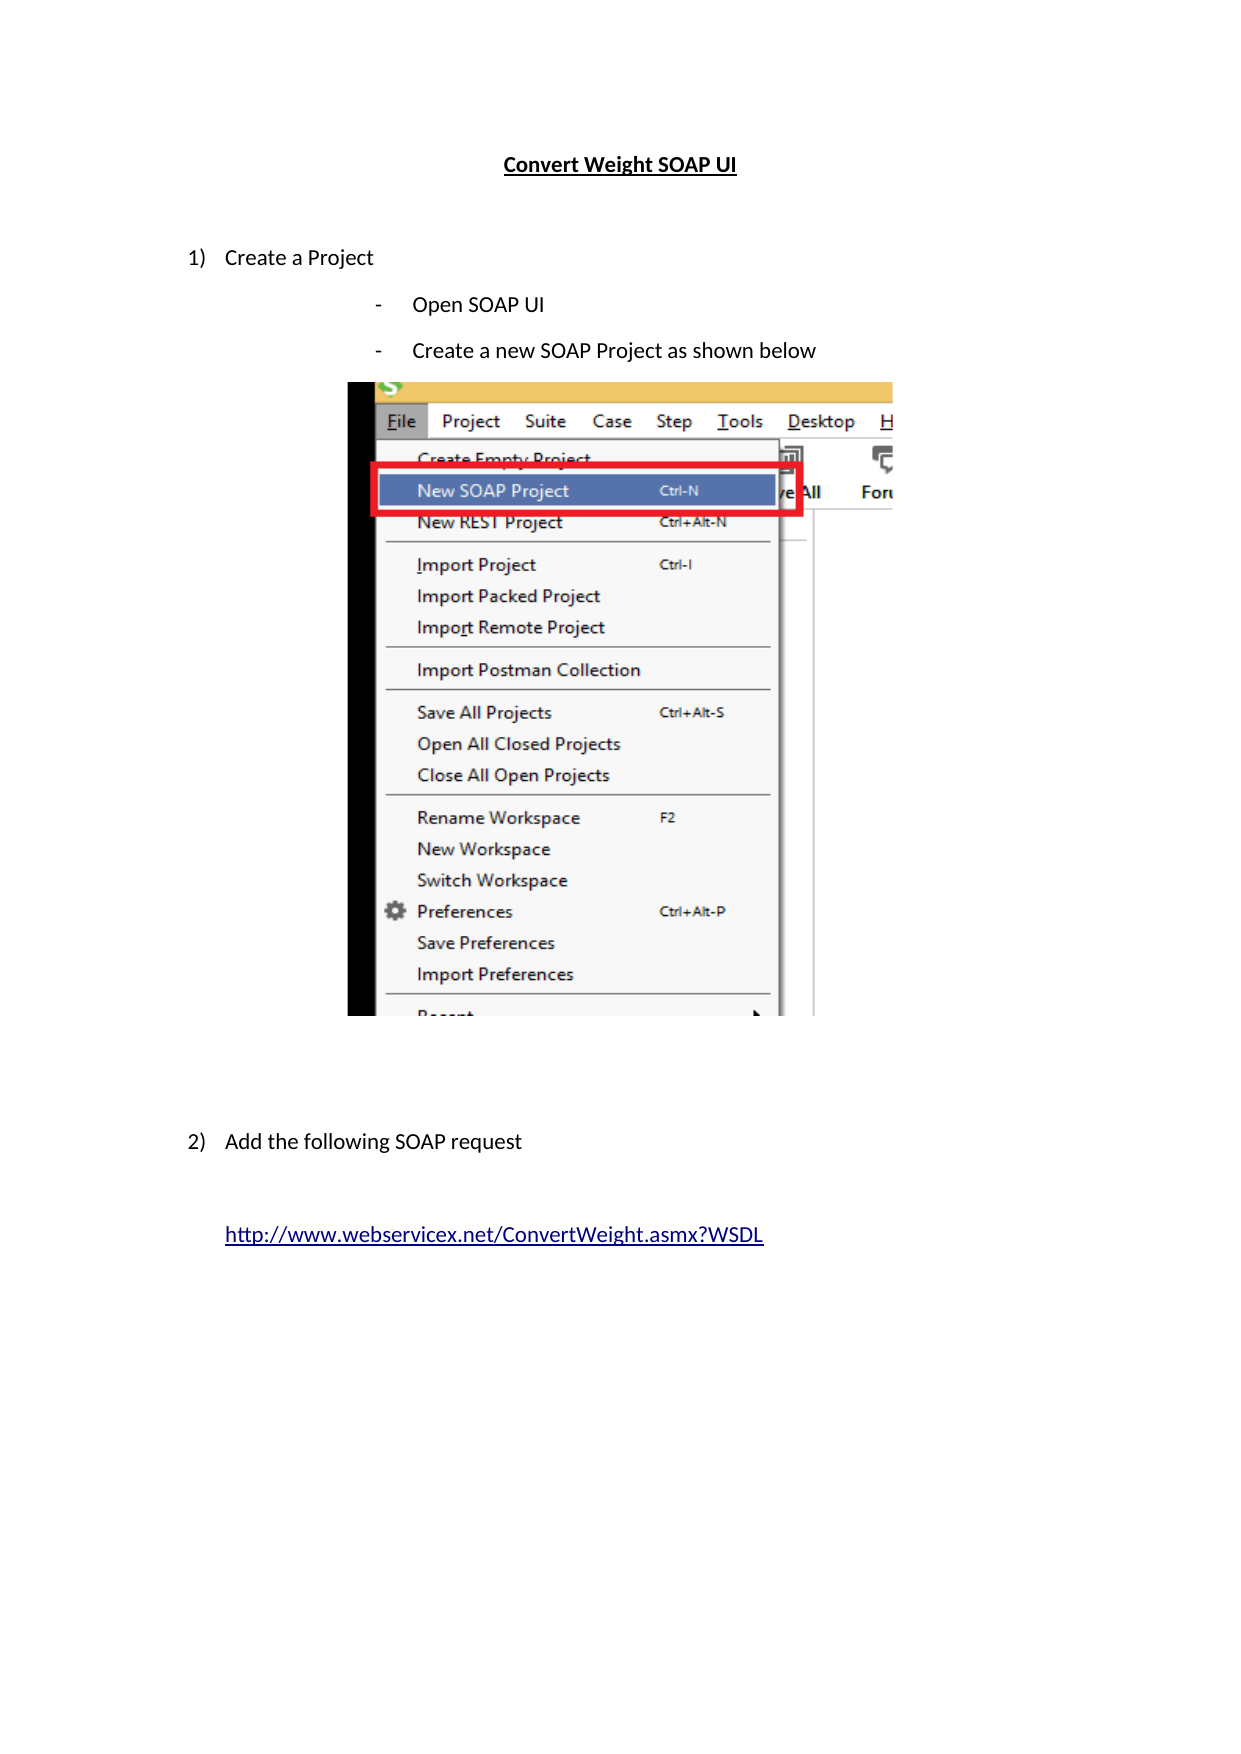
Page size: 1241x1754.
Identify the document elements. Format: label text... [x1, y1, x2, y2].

list Create a new SOAP Project as shown below [375, 336, 1090, 364]
text http://www.webservicex.net/ConvertWeight.asmx?WSDL [225, 1220, 1090, 1248]
text Convert Weight SOAP UI [150, 150, 1090, 178]
list Open SOAP UI [375, 290, 1090, 318]
list Create a Project [187, 243, 1090, 271]
list Add the following SOAP request [187, 1127, 1090, 1155]
